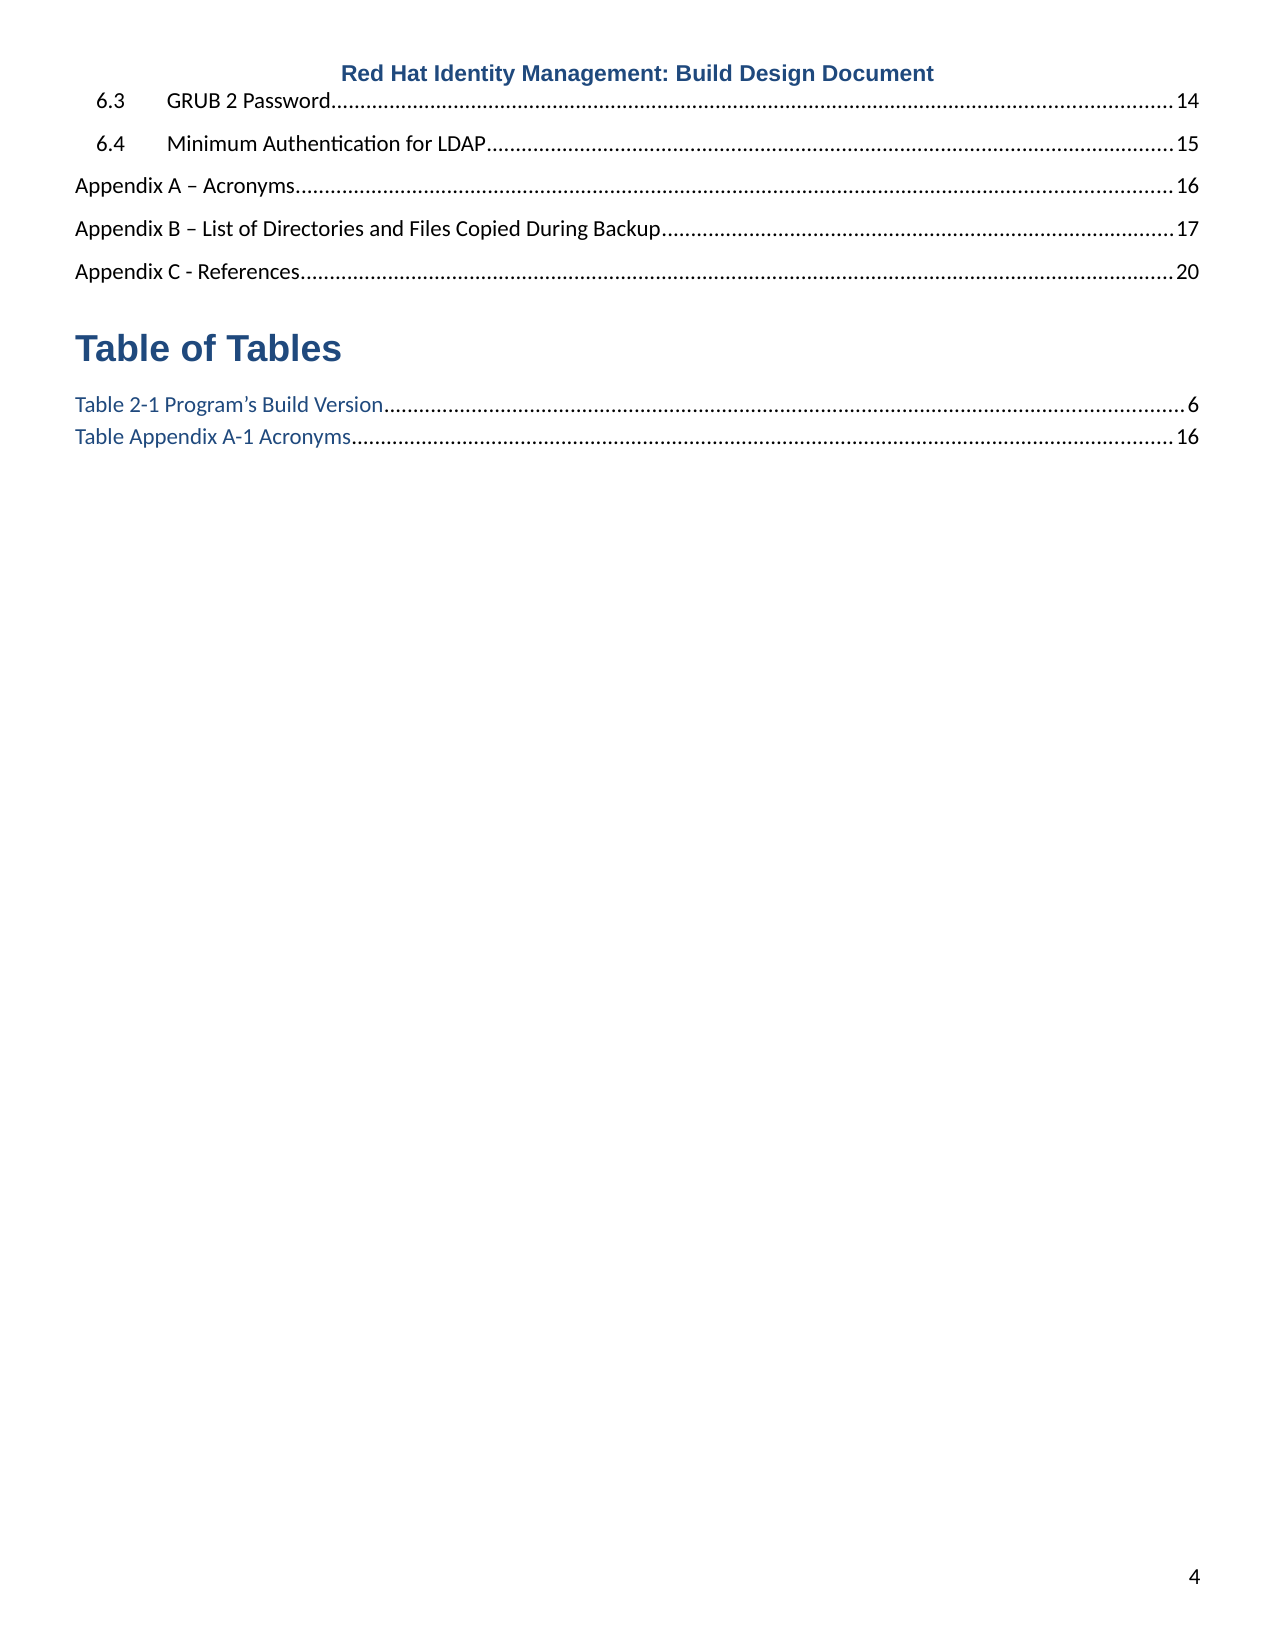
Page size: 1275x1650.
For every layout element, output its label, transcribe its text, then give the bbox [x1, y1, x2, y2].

text Appendix C - References 20 [75, 257, 1200, 285]
subtitle Table of Tables [75, 326, 1200, 369]
text Appendix A – Acronyms 16 [75, 172, 1200, 199]
text Table 2-1 Program’s Build Version 6 [75, 390, 1200, 418]
text Appendix B – List of Directories and Files Copied During Backup 17 [75, 214, 1200, 242]
text Table Appendix A-1 Acronyms 16 [75, 422, 1200, 450]
text 6.4 Minimum Authentication for LDAP 15 [96, 129, 1200, 157]
text 6.3 GRUB 2 Password 14 [96, 86, 1200, 114]
